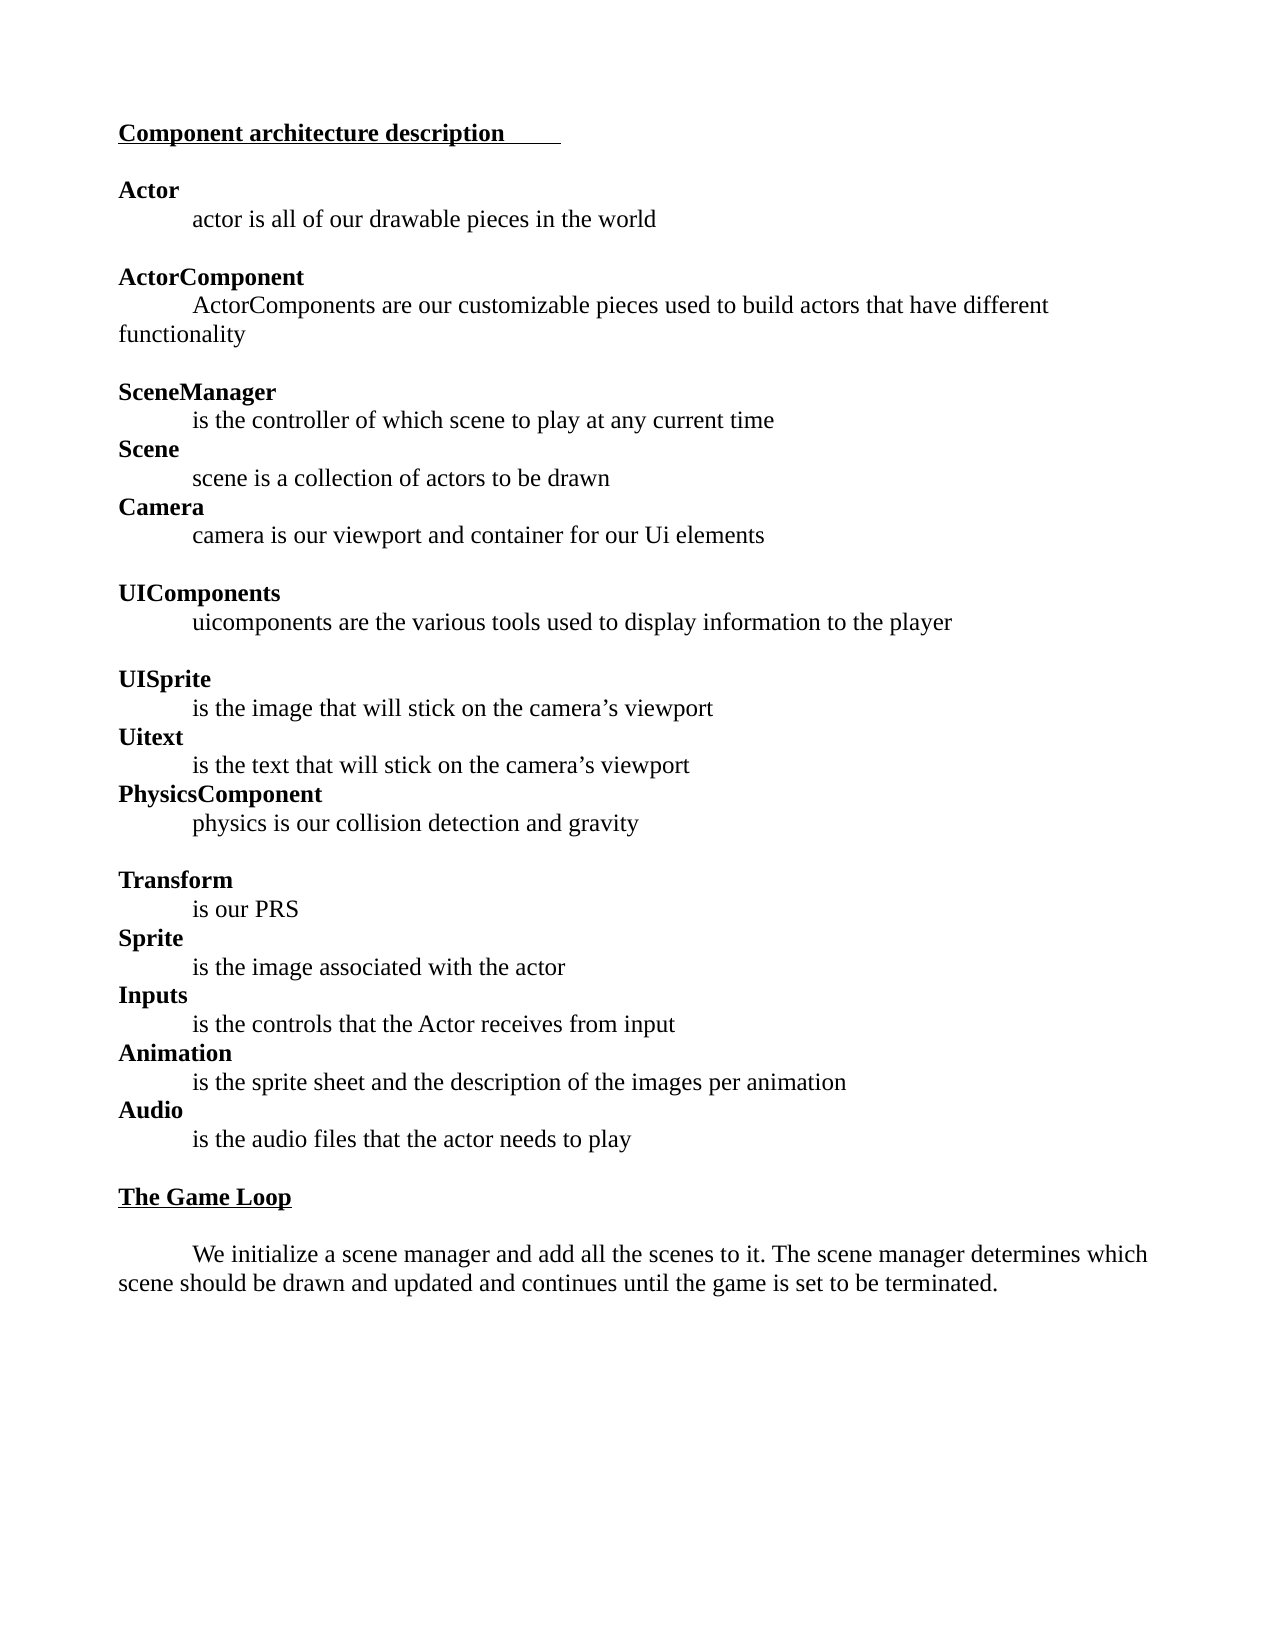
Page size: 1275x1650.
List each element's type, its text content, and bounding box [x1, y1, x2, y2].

text is the controller of which scene to play at any current time [118, 406, 1157, 434]
text Inputs [118, 981, 1157, 1009]
text Audio [118, 1096, 1157, 1124]
text Actor [118, 176, 1157, 204]
text physics is our collision detection and gravity [118, 808, 1157, 837]
text We initialize a scene manager and add all the scenes to it. The scene manager determines which scene should be drawn and updated and continues until the game is set to be terminated. [118, 1239, 1157, 1297]
text camera is our viewport and container for our Ui elements [118, 521, 1157, 549]
text is the sprite sheet and the description of the images per animation [118, 1067, 1157, 1096]
text uicomponents are the various tools used to display information to the player [118, 607, 1157, 636]
text actor is all of our drawable pieces in the world [118, 204, 1157, 233]
text Uitext [118, 722, 1157, 751]
text PhysicsComponent [118, 779, 1157, 808]
text UIComponents [118, 578, 1157, 607]
text is the image associated with the actor [118, 952, 1157, 981]
text is our PRS [118, 894, 1157, 923]
text Animation [118, 1038, 1157, 1067]
text Transform [118, 866, 1157, 894]
text SceneManager [118, 377, 1157, 406]
text scene is a collection of actors to be drawn [118, 463, 1157, 492]
text ActorComponent [118, 262, 1157, 291]
text UISprite [118, 664, 1157, 693]
text is the audio files that the actor needs to play [118, 1124, 1157, 1153]
text ActorComponents are our customizable pieces used to build actors that have different functionality [118, 291, 1157, 348]
text is the text that will stick on the camera’s viewport [118, 751, 1157, 779]
text Component architecture description [118, 118, 1157, 147]
text Camera [118, 492, 1157, 521]
text Sprite [118, 923, 1157, 952]
text The Game Loop [118, 1182, 1157, 1211]
text is the image that will stick on the camera’s viewport [118, 693, 1157, 722]
text Scene [118, 434, 1157, 463]
text is the controls that the Actor receives from input [118, 1009, 1157, 1038]
